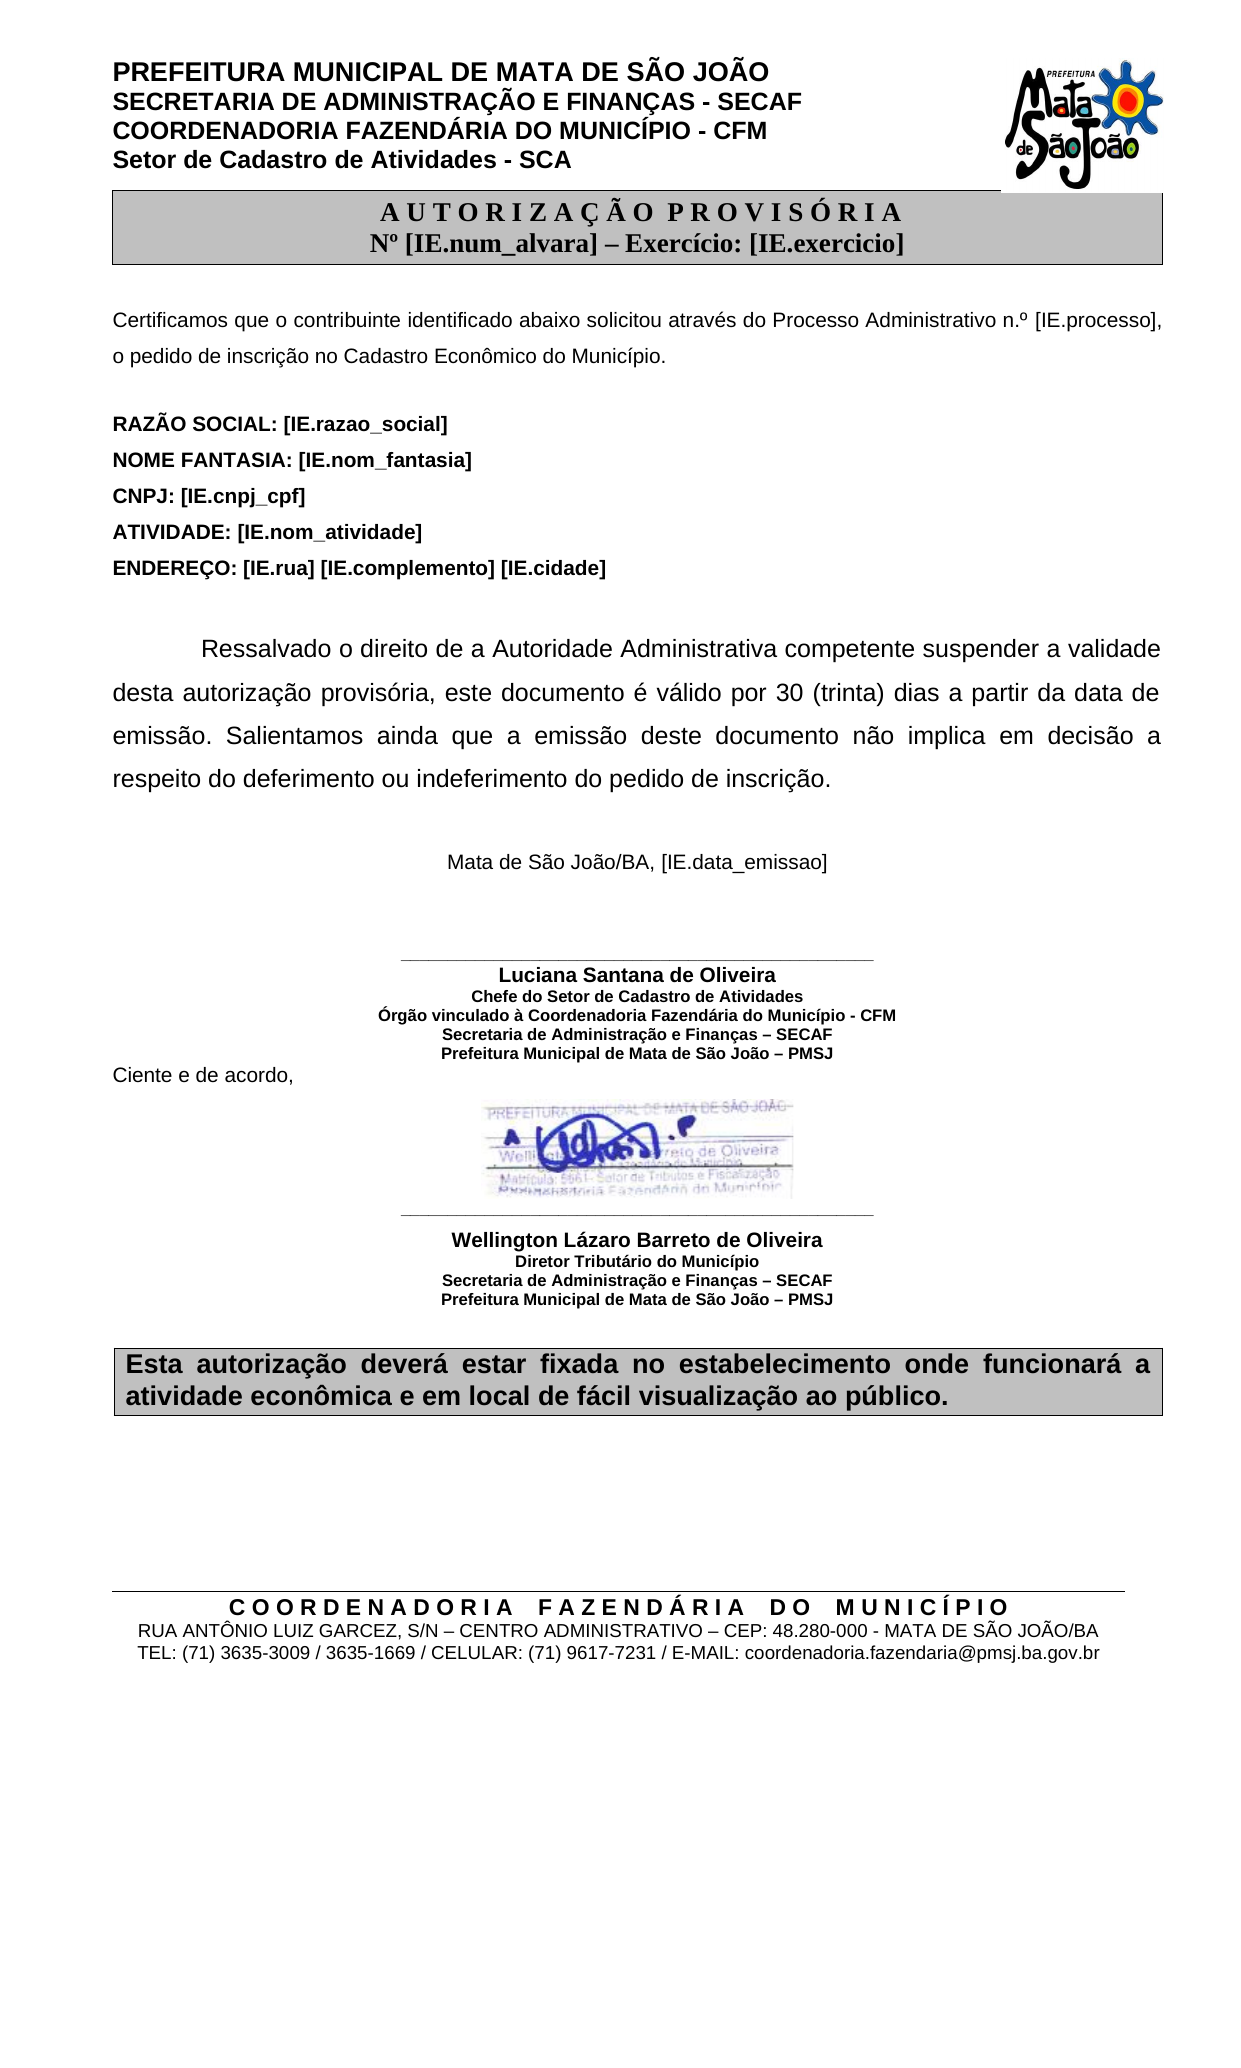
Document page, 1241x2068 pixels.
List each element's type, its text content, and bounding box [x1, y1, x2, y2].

text Wellington Lázaro Barreto de Oliveira [112, 1228, 1162, 1252]
text Secretaria de Administração e Finanças – SECAF [112, 1271, 1162, 1290]
text Diretor Tributário do Município [112, 1252, 1162, 1271]
text ENDEREÇO: [IE.rua] [IE.complemento] [IE.cidade] [112, 555, 1162, 579]
picture [1001, 58, 1164, 193]
table_header A U T O R I Z A Ç Ã O P R O V I S Ó R I A Nº [IE.num_alvara] – Exercício: [IE.exercicio] [113, 191, 1162, 264]
table_header Esta autorização deverá estar fixada no estabelecimento onde funcionará a atividade econômica e em local de fácil visualização ao público. [115, 1349, 1162, 1415]
text Prefeitura Municipal de Mata de São João – PMSJ [112, 1044, 1162, 1063]
text Órgão vinculado à Coordenadoria Fazendária do Município - CFM [112, 1006, 1162, 1025]
picture [481, 1099, 794, 1199]
text CNPJ: [IE.cnpj_cpf] [112, 483, 1162, 507]
text ___________________________________________________ [112, 943, 1162, 963]
text Mata de São João/BA, [IE.data_emissao] [112, 850, 1162, 874]
text Certificamos que o contribuinte identificado abaixo solicitou através do Processo Administrativo n.º [IE.processo], o pedido de inscrição no Cadastro Econômico do Município. [112, 307, 1162, 367]
text Prefeitura Municipal de Mata de São João – PMSJ [112, 1290, 1162, 1309]
text Chefe do Setor de Cadastro de Atividades [112, 987, 1162, 1006]
text Secretaria de Administração e Finanças – SECAF [112, 1025, 1162, 1044]
text Ciente e de acordo, [112, 1063, 1162, 1087]
text RAZÃO SOCIAL: [IE.razao_social] [112, 412, 1162, 436]
text NOME FANTASIA: [IE.nom_fantasia] [112, 448, 1162, 472]
text ___________________________________________________ [112, 1099, 1162, 1218]
text Luciana Santana de Oliveira [112, 963, 1162, 987]
text ATIVIDADE: [IE.nom_atividade] [112, 519, 1162, 543]
text Ressalvado o direito de a Autoridade Administrativa competente suspender a validade desta autorização provisória, este documento é válido por 30 (trinta) dias a partir da data de emissão. Salientamos ainda que a emissão deste documento não implica em decisão a respeito do deferimento ou indeferimento do pedido de inscrição. [112, 634, 1162, 793]
